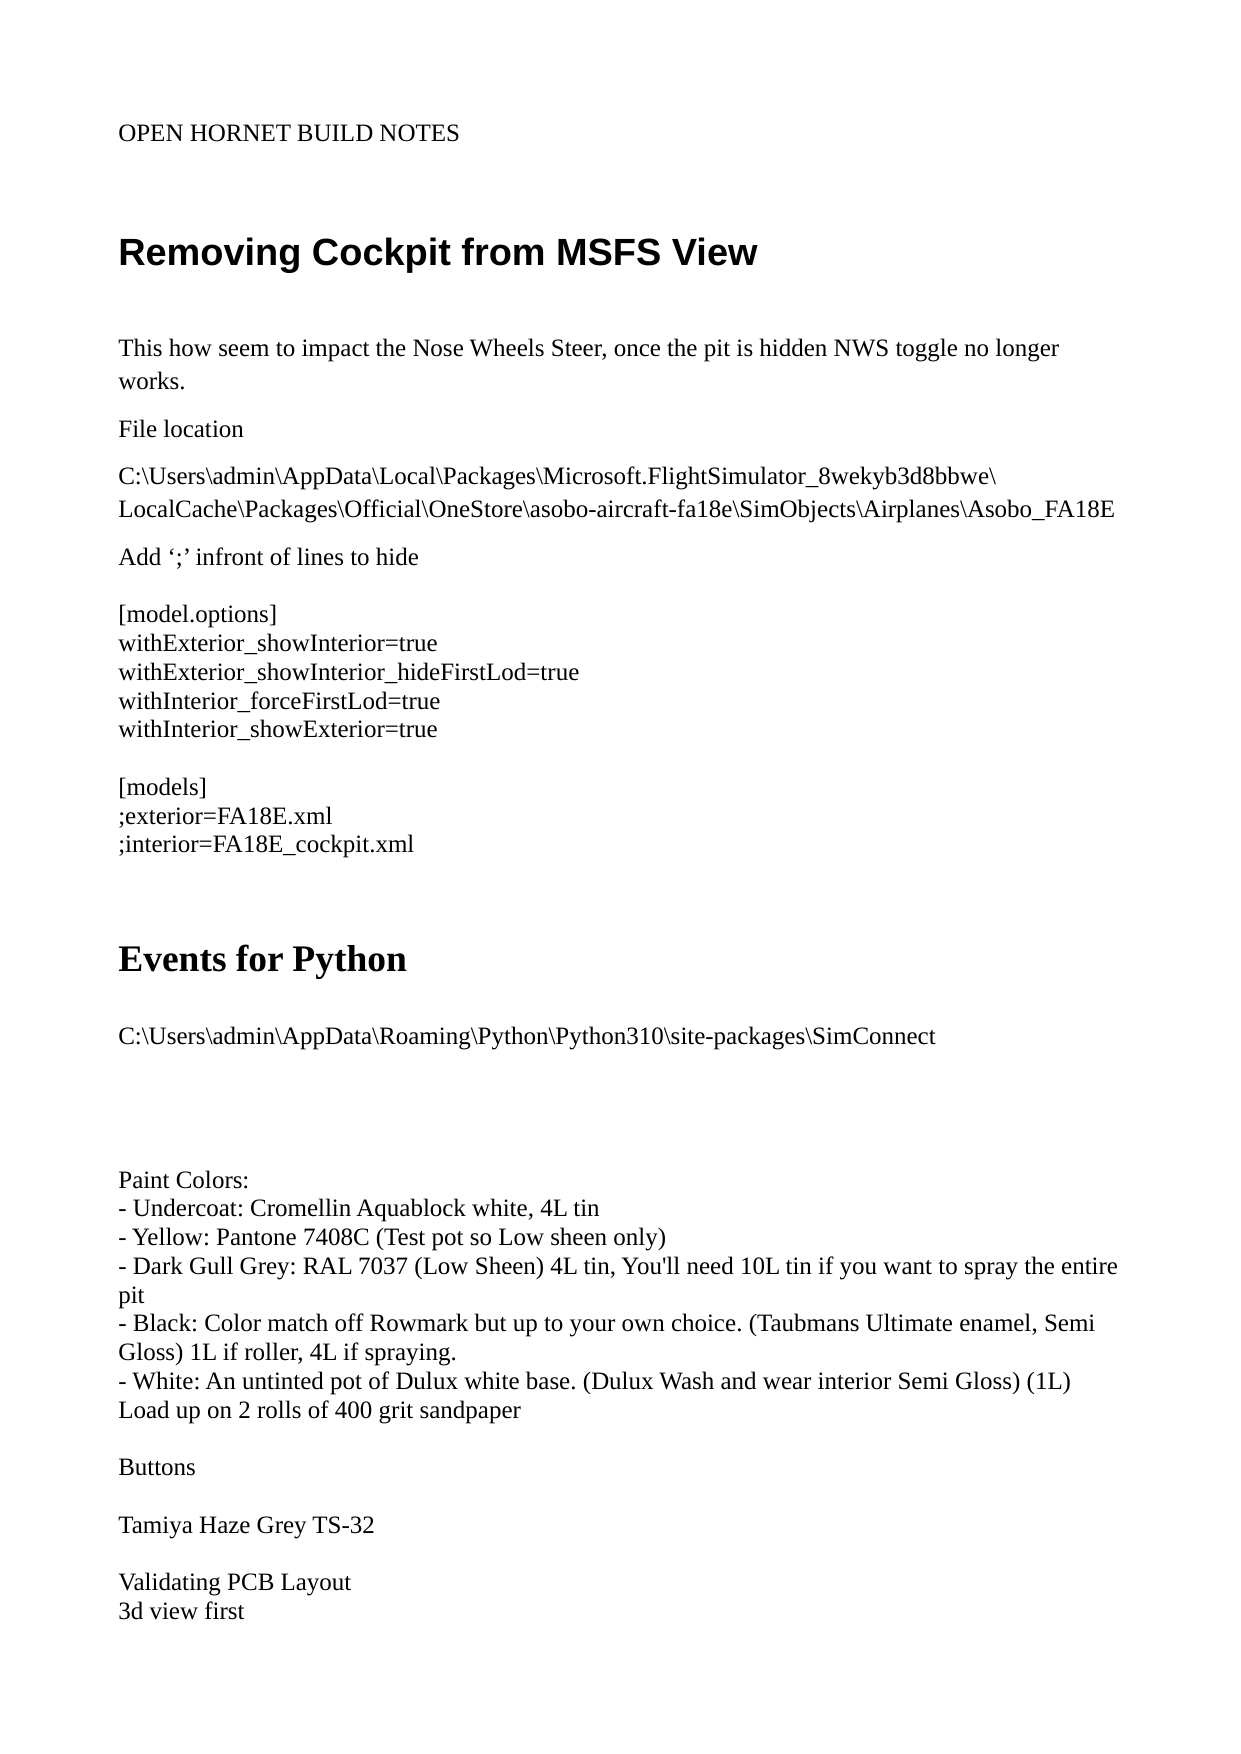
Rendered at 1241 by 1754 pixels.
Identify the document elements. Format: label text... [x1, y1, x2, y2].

text withExterior_showInterior_hideFirstLod=true [118, 657, 1122, 686]
text withInterior_forceFirstLod=true [118, 686, 1122, 714]
text Add ‘;’ infront of lines to hide [118, 542, 1122, 571]
text [models] [118, 772, 1122, 801]
text 3d view first [118, 1596, 1122, 1625]
text C:\Users\admin\AppData\Roaming\Python\Python310\site-packages\SimConnect [118, 1021, 1122, 1050]
subtitle Events for Python [118, 937, 1122, 980]
text - Dark Gull Grey: RAL 7037 (Low Sheen) 4L tin, You'll need 10L tin if you want to spray the entire pit [118, 1251, 1122, 1308]
text File location [118, 414, 1122, 442]
text withInterior_showExterior=true [118, 714, 1122, 743]
text Buttons [118, 1452, 1122, 1481]
text This how seem to impact the Nose Wheels Steer, once the pit is hidden NWS toggle no longer works. [118, 333, 1122, 395]
text - White: An untinted pot of Dulux white base. (Dulux Wash and wear interior Semi Gloss) (1L) [118, 1366, 1122, 1395]
text Load up on 2 rolls of 400 grit sandpaper [118, 1395, 1122, 1423]
text OPEN HORNET BUILD NOTES [118, 118, 1122, 147]
text Paint Colors: [118, 1165, 1122, 1193]
text - Black: Color match off Rowmark but up to your own choice. (Taubmans Ultimate enamel, Semi Gloss) 1L if roller, 4L if spraying. [118, 1308, 1122, 1366]
subtitle Removing Cockpit from MSFS View [118, 229, 1122, 273]
text [model.options] [118, 599, 1122, 628]
text ;interior=FA18E_cockpit.xml [118, 829, 1122, 858]
text - Yellow: Pantone 7408C (Test pot so Low sheen only) [118, 1222, 1122, 1251]
text withExterior_showInterior=true [118, 628, 1122, 657]
text Validating PCB Layout [118, 1567, 1122, 1596]
text - Undercoat: Cromellin Aquablock white, 4L tin [118, 1193, 1122, 1222]
text ;exterior=FA18E.xml [118, 801, 1122, 829]
text Tamiya Haze Grey TS-32 [118, 1510, 1122, 1538]
text C:\Users\admin\AppData\Local\Packages\Microsoft.FlightSimulator_8wekyb3d8bbwe\LocalCache\Packages\Official\OneStore\asobo-aircraft-fa18e\SimObjects\Airplanes\Asobo_FA18E [118, 461, 1122, 523]
